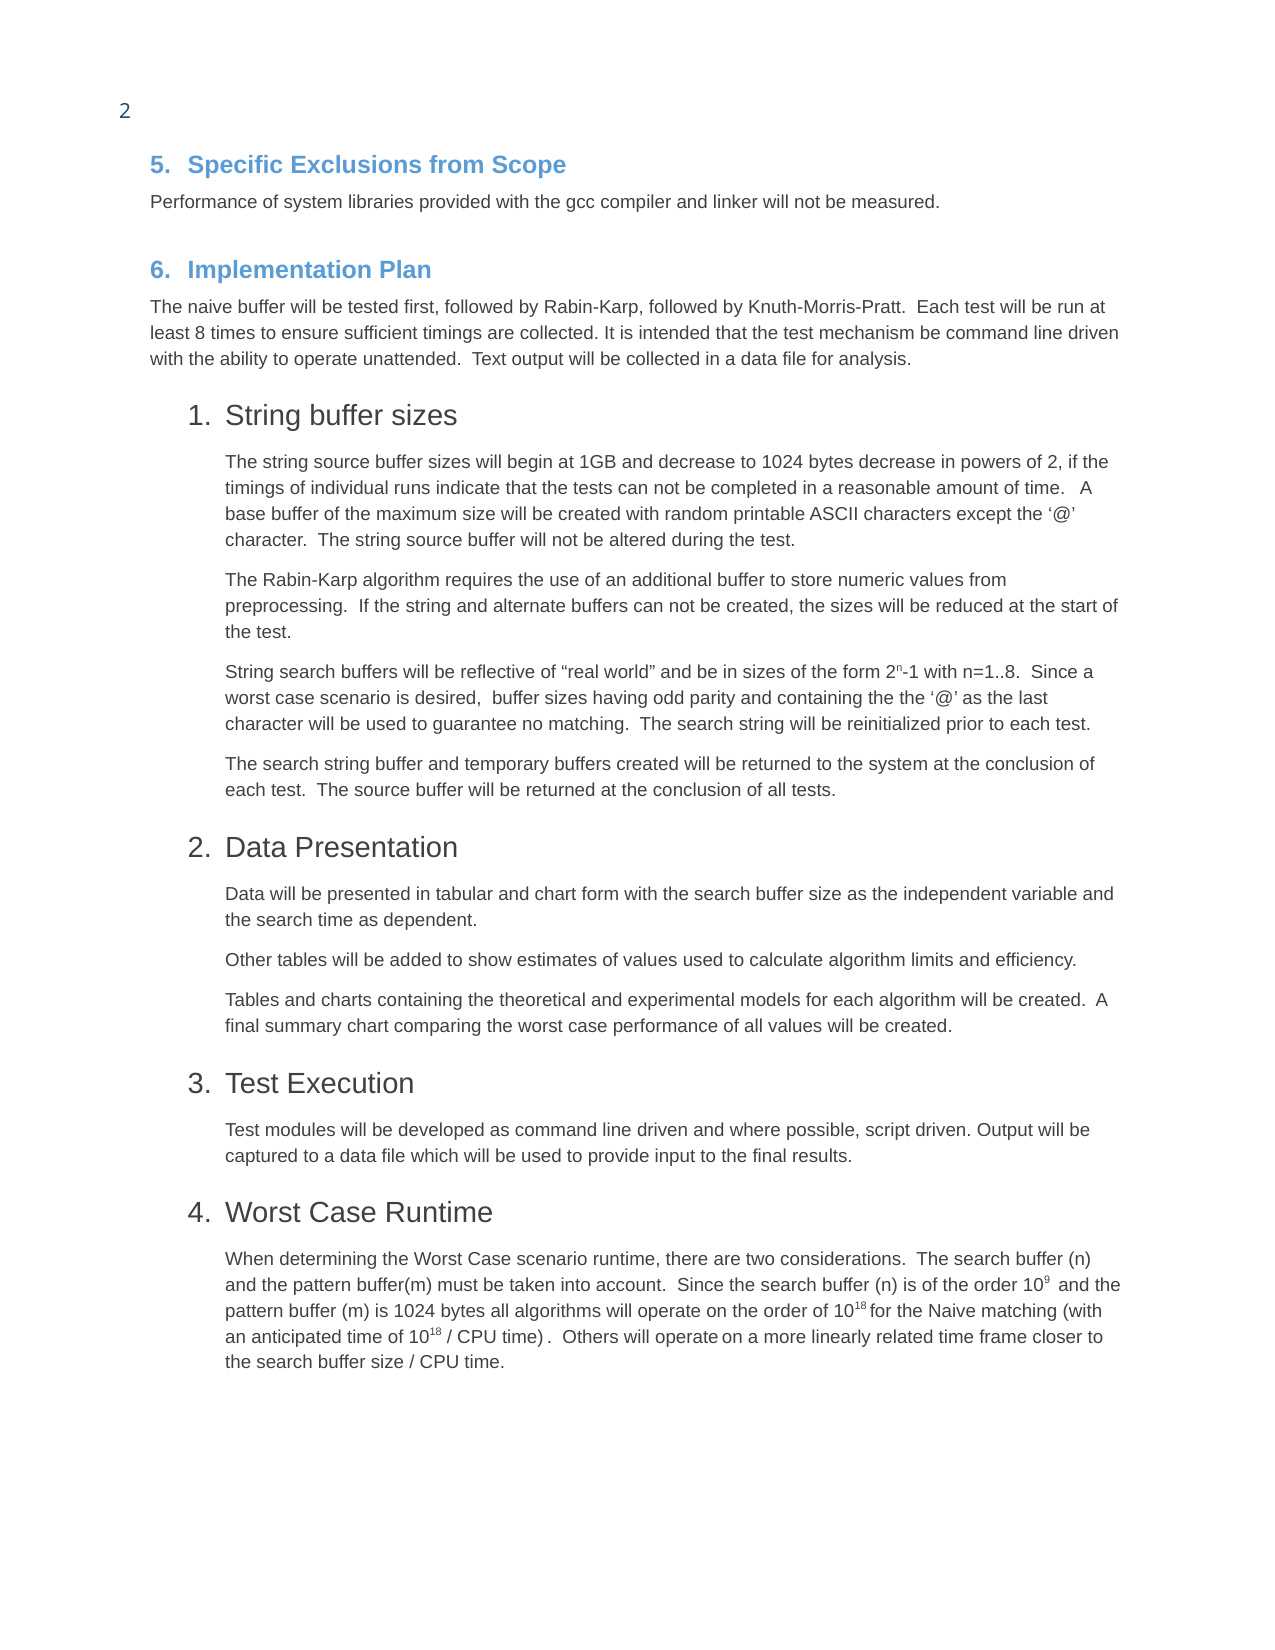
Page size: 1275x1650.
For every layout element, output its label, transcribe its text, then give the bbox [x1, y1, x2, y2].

subtitle String buffer sizes [187, 398, 1125, 432]
text The naive buffer will be tested first, followed by Rabin-Karp, followed by Knuth-Morris-Pratt. Each test will be run at least 8 times to ensure sufficient timings are collected. It is intended that the test mechanism be command line driven with the ability to operate unattended. Text output will be collected in a data file for analysis. [150, 296, 1125, 369]
text The string source buffer sizes will begin at 1GB and decrease to 1024 bytes decrease in powers of 2, if the timings of individual runs indicate that the tests can not be completed in a reasonable amount of time. A base buffer of the maximum size will be created with random printable ASCII characters except the ‘@’ character. The string source buffer will not be altered during the test. [225, 451, 1125, 550]
text When determining the Worst Case scenario runtime, there are two considerations. The search buffer (n) and the pattern buffer(m) must be taken into account. Since the search buffer (n) is of the order 109 and the pattern buffer (m) is 1024 bytes all algorithms will operate on the order of 1018 for the Naive matching (with an anticipated time of 1018 / CPU time) . Others will operate on a more linearly related time frame closer to the search buffer size / CPU time. [225, 1248, 1125, 1373]
text The search string buffer and temporary buffers created will be returned to the system at the conclusion of each test. The source buffer will be returned at the conclusion of all tests. [225, 753, 1125, 801]
text Tables and charts containing the theoretical and experimental models for each algorithm will be created. A final summary chart comparing the worst case performance of all values will be created. [225, 989, 1125, 1037]
subtitle Implementation Plan [150, 254, 1125, 283]
subtitle Specific Exclusions from Scope [150, 150, 1125, 179]
text The Rabin-Karp algorithm requires the use of an additional buffer to store numeric values from preprocessing. If the string and alternate buffers can not be created, the sizes will be reduced at the start of the test. [225, 569, 1125, 642]
subtitle Test Execution [187, 1066, 1125, 1099]
subtitle Data Presentation [187, 830, 1125, 863]
subtitle Worst Case Runtime [187, 1195, 1125, 1229]
text Other tables will be added to show estimates of values used to calculate algorithm limits and efficiency. [225, 949, 1125, 970]
text Performance of system libraries provided with the gcc compiler and linker will not be measured. [150, 191, 1125, 213]
text Data will be presented in tabular and chart form with the search buffer size as the independent variable and the search time as dependent. [225, 882, 1125, 930]
text Test modules will be developed as command line driven and where possible, script driven. Output will be captured to a data file which will be used to provide input to the final results. [225, 1118, 1125, 1166]
text String search buffers will be reflective of “real world” and be in sizes of the form 2n-1 with n=1..8. Since a worst case scenario is desired, buffer sizes having odd parity and containing the the ‘@’ as the last character will be used to guarantee no matching. The search string will be reinitialized prior to each test. [225, 661, 1125, 734]
